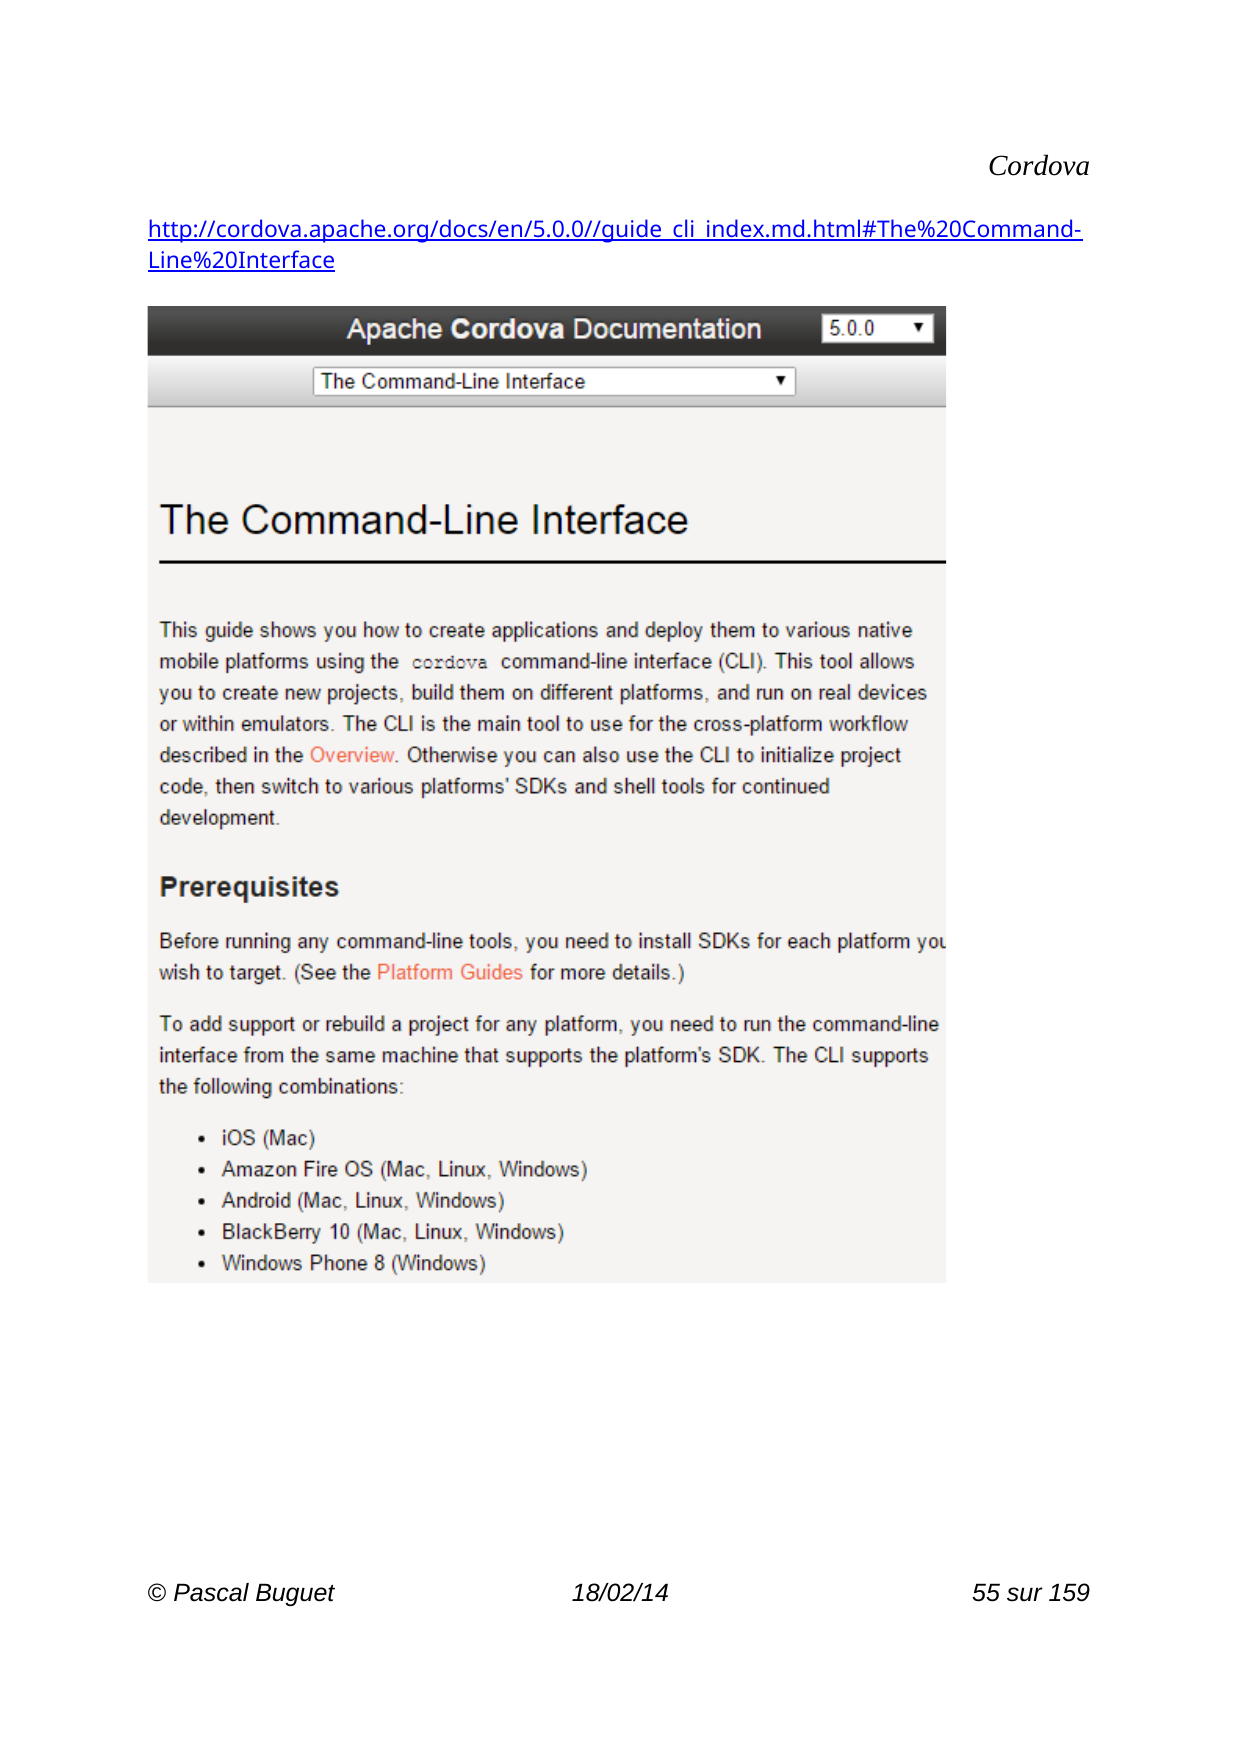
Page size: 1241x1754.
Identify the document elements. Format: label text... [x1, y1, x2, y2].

text http://cordova.apache.org/docs/en/5.0.0//guide_cli_index.md.html#The%20Command-Line%20Interface [148, 212, 1092, 275]
picture [147, 306, 947, 1283]
